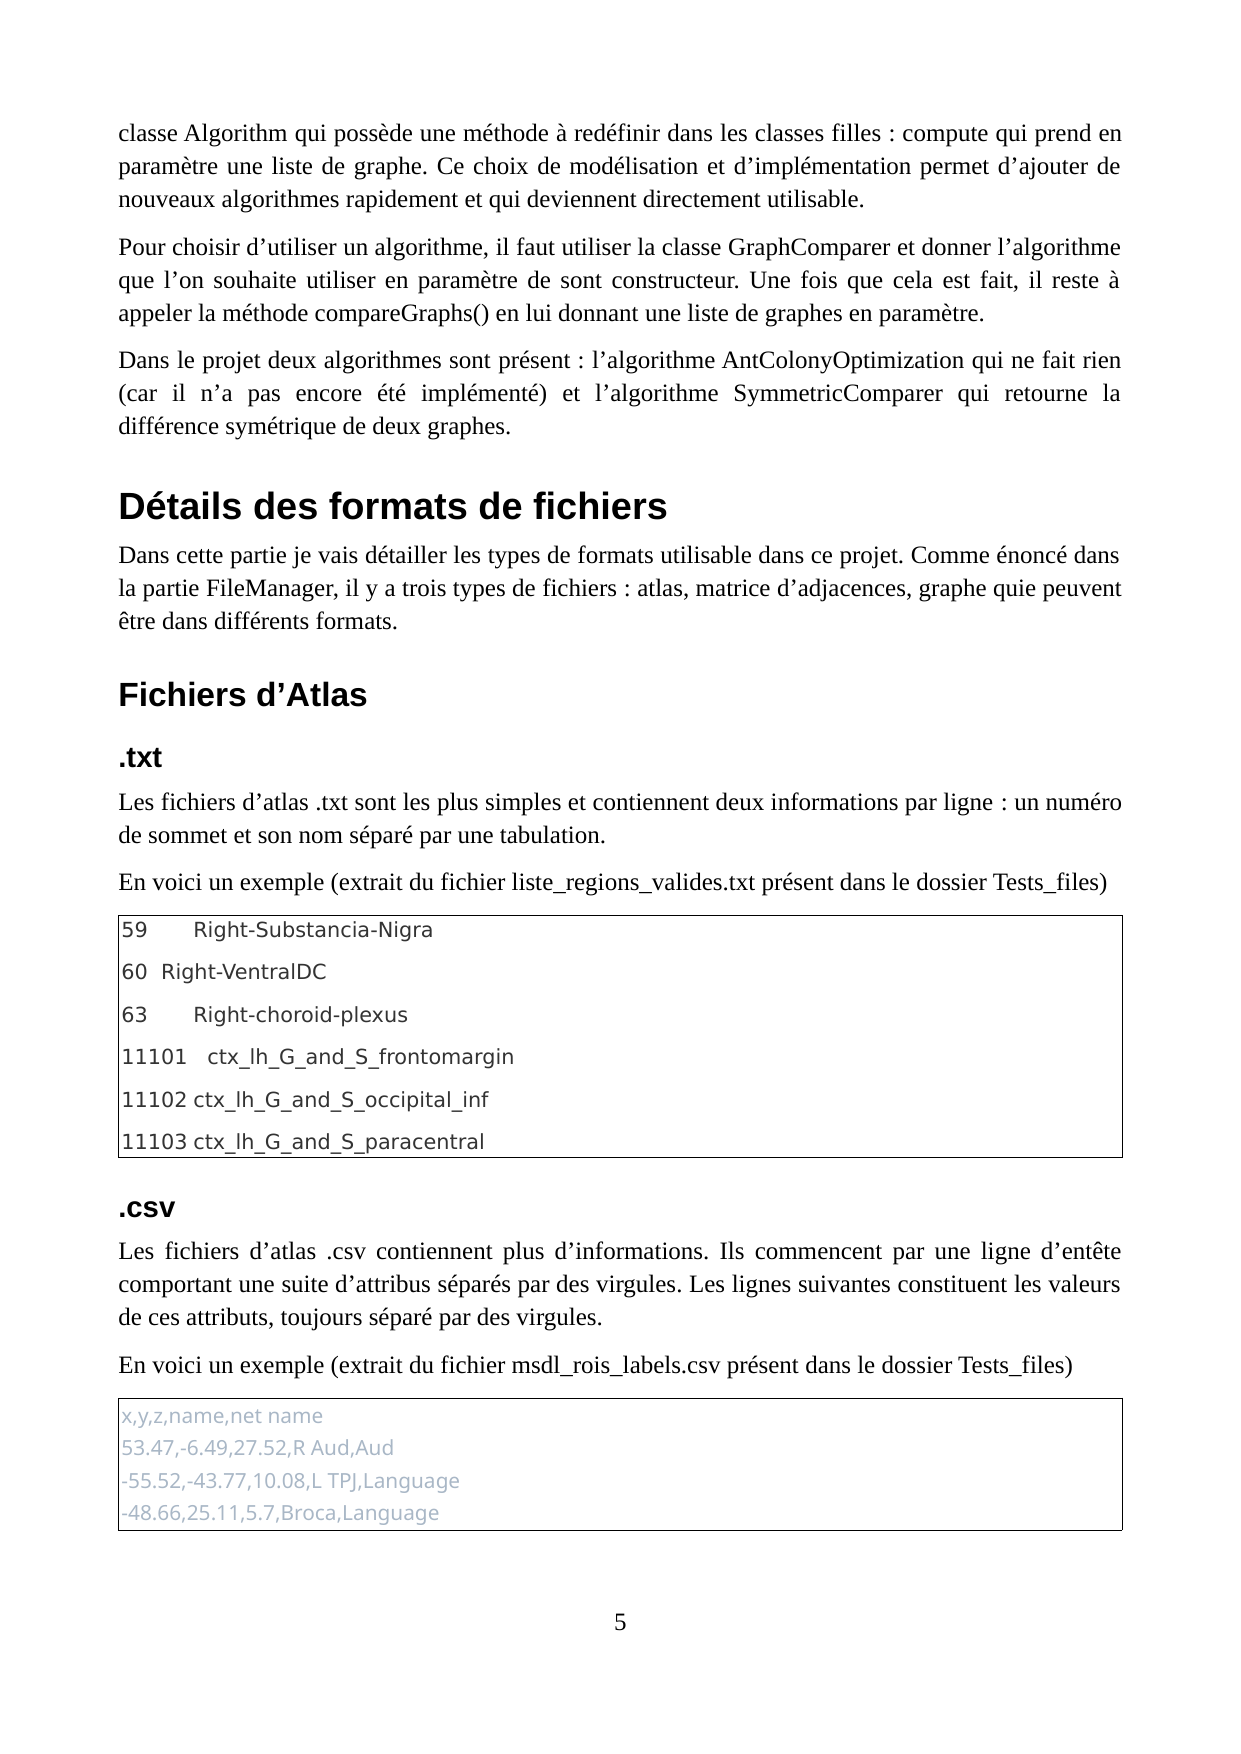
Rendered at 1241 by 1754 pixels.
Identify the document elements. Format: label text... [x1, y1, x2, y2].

text 63 Right-choroid-plexus [119, 1000, 1122, 1027]
text En voici un exemple (extrait du fichier liste_regions_valides.txt présent dans le dossier Tests_files) [118, 867, 1122, 896]
subtitle .csv [118, 1190, 1122, 1224]
text 11101 ctx_lh_G_and_S_frontomargin [119, 1042, 1122, 1069]
text 59 Right-Substancia-Nigra [119, 916, 1122, 942]
text En voici un exemple (extrait du fichier msdl_rois_labels.csv présent dans le dossier Tests_files) [118, 1350, 1122, 1379]
text 60 Right-VentralDC [119, 957, 1122, 985]
text Dans le projet deux algorithmes sont présent : l’algorithme AntColonyOptimization qui ne fait rien (car il n’a pas encore été implémenté) et l’algorithme SymmetricComparer qui retourne la différence symétrique de deux graphes. [118, 345, 1122, 440]
text 11103 ctx_lh_G_and_S_paracentral [119, 1127, 1122, 1157]
subtitle .txt [118, 740, 1122, 774]
text Pour choisir d’utiliser un algorithme, il faut utiliser la classe GraphComparer et donner l’algorithme que l’on souhaite utiliser en paramètre de sont constructeur. Une fois que cela est fait, il reste à appeler la méthode compareGraphs() en lui donnant une liste de graphes en paramètre. [118, 232, 1122, 327]
subtitle Fichiers d’Atlas [118, 675, 1122, 713]
text classe Algorithm qui possède une méthode à redéfinir dans les classes filles : compute qui prend en paramètre une liste de graphe. Ce choix de modélisation et d’implémentation permet d’ajouter de nouveaux algorithmes rapidement et qui deviennent directement utilisable. [118, 118, 1122, 213]
text x,y,z,name,net name 53.47,-6.49,27.52,R Aud,Aud -55.52,-43.77,10.08,L TPJ,Language -48.66,25.11,5.7,Broca,Language [119, 1399, 1122, 1530]
subtitle Détails des formats de fichiers [118, 484, 1122, 528]
text Les fichiers d’atlas .txt sont les plus simples et contiennent deux informations par ligne : un numéro de sommet et son nom séparé par une tabulation. [118, 787, 1122, 848]
text Les fichiers d’atlas .csv contiennent plus d’informations. Ils commencent par une ligne d’entête comportant une suite d’attribus séparés par des virgules. Les lignes suivantes constituent les valeurs de ces attributs, toujours séparé par des virgules. [118, 1236, 1122, 1331]
text 11102 ctx_lh_G_and_S_occipital_inf [119, 1084, 1122, 1112]
text Dans cette partie je vais détailler les types de formats utilisable dans ce projet. Comme énoncé dans la partie FileManager, il y a trois types de fichiers : atlas, matrice d’adjacences, graphe quie peuvent être dans différents formats. [118, 540, 1122, 635]
